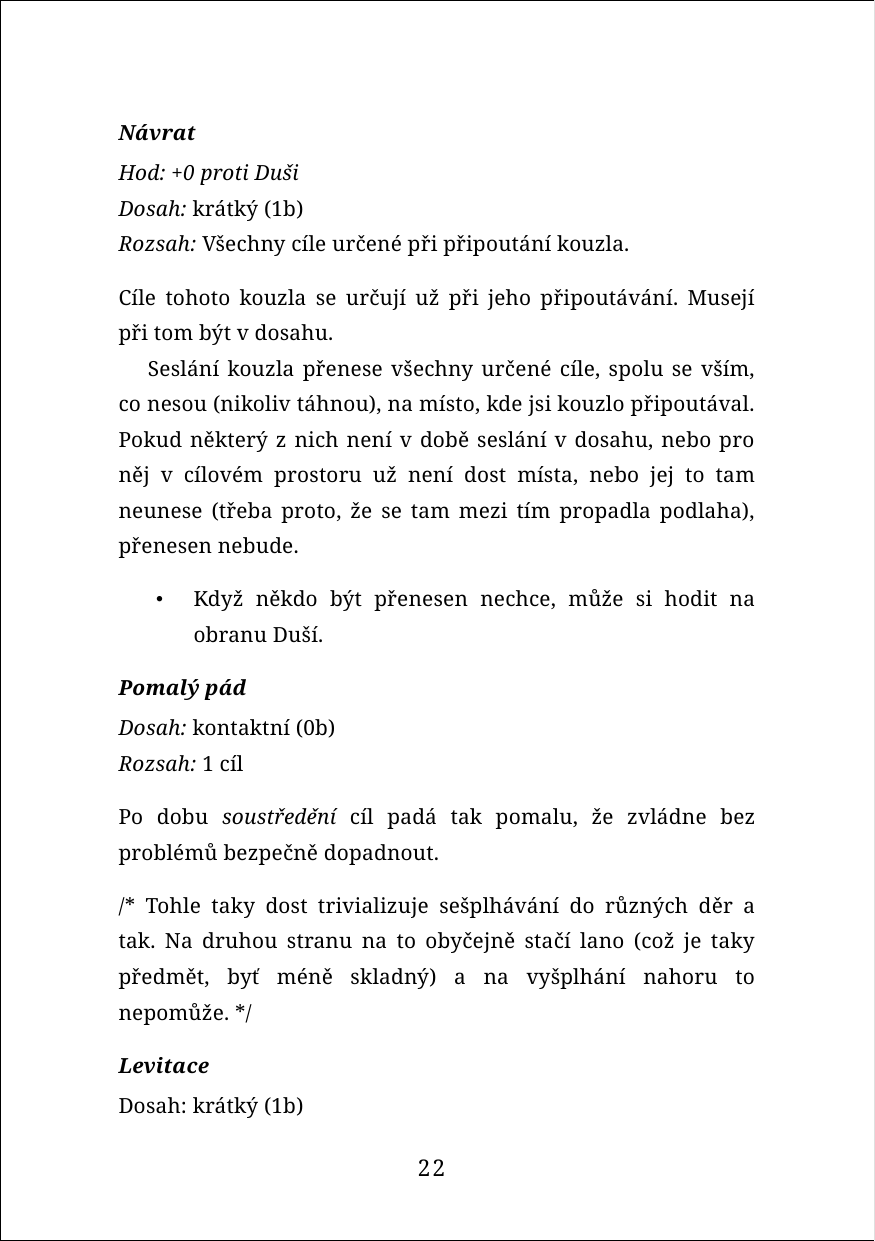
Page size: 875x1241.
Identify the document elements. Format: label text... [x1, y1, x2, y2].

subtitle Pomalý pád [118, 673, 756, 702]
subtitle Návrat [118, 118, 756, 147]
subtitle Levitace [118, 1051, 756, 1079]
list Když někdo být přenesen nechce, může si hodit na obranu Duší. [156, 584, 756, 648]
text /* Tohle taky dost trivializuje sešplhávání do různých děr a tak. Na druhou stranu na to obyčejně stačí lano (což je taky předmět, byť méně skladný) a na vyšplhání nahoru to nepomůže. */ [118, 891, 756, 1026]
text Cíle tohoto kouzla se určují už při jeho připoutávání. Musejí při tom být v dosahu. Seslání kouzla přenese všechny určené cíle, spolu se vším, co nesou (nikoliv táhnou), na místo, kde jsi kouzlo připoutával. Pokud některý z nich není v době seslání v dosahu, nebo pro něj v cílovém prostoru už není dost místa, nebo jej to tam neunese (třeba proto, že se tam mezi tím propadla podlaha), přenesen nebude. [118, 283, 756, 560]
text Hod: +0 proti Duši Dosah: krátký (1b) Rozsah: Všechny cíle určené při připoutání kouzla. [118, 158, 756, 258]
text Dosah: kontaktní (0b) Rozsah: 1 cíl [118, 713, 756, 777]
text Po dobu soustředění cíl padá tak pomalu, že zvládne bez problémů bezpečně dopadnout. [118, 802, 756, 866]
text Dosah: krátký (1b) [118, 1091, 756, 1119]
